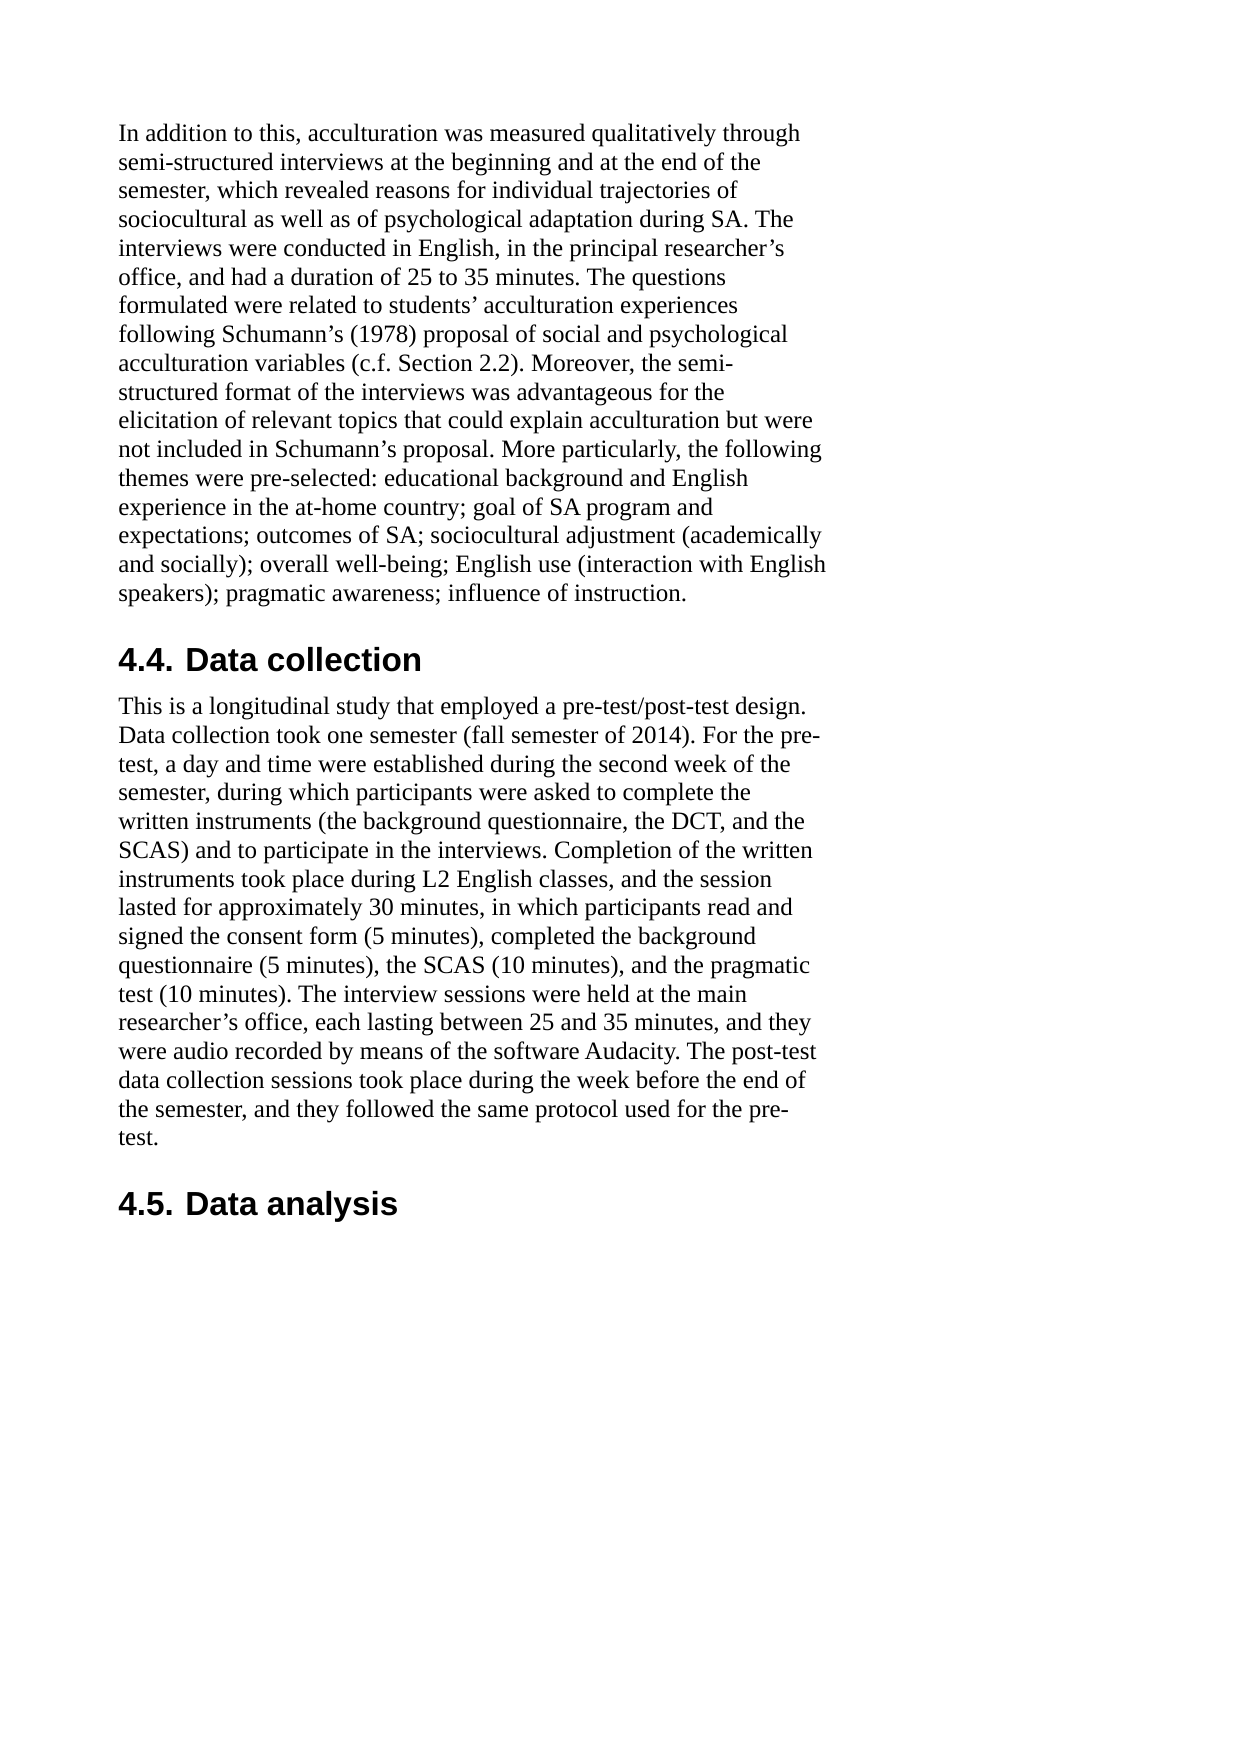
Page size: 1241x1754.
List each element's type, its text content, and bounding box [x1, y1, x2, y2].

list Data collection [118, 640, 827, 679]
text This is a longitudinal study that employed a pre-test/post-test design. Data collection took one semester (fall semester of 2014). For the pre-test, a day and time were established during the second week of the semester, during which participants were asked to complete the written instruments (the background questionnaire, the DCT, and the SCAS) and to participate in the interviews. Completion of the written instruments took place during L2 English classes, and the session lasted for approximately 30 minutes, in which participants read and signed the consent form (5 minutes), completed the background questionnaire (5 minutes), the SCAS (10 minutes), and the pragmatic test (10 minutes). The interview sessions were held at the main researcher’s office, each lasting between 25 and 35 minutes, and they were audio recorded by means of the software Audacity. The post-test data collection sessions took place during the week before the end of the semester, and they followed the same protocol used for the pre-test. [118, 691, 827, 1151]
text In addition to this, acculturation was measured qualitatively through semi-structured interviews at the beginning and at the end of the semester, which revealed reasons for individual trajectories of sociocultural as well as of psychological adaptation during SA. The interviews were conducted in English, in the principal researcher’s office, and had a duration of 25 to 35 minutes. The questions formulated were related to students’ acculturation experiences following Schumann’s (1978) proposal of social and psychological acculturation variables (c.f. Section 2.2). Moreover, the semi-structured format of the interviews was advantageous for the elicitation of relevant topics that could explain acculturation but were not included in Schumann’s proposal. More particularly, the following themes were pre-selected: educational background and English experience in the at-home country; goal of SA program and expectations; outcomes of SA; sociocultural adjustment (academically and socially); overall well-being; English use (interaction with English speakers); pragmatic awareness; influence of instruction. [118, 118, 827, 607]
list Data analysis [118, 1184, 827, 1223]
